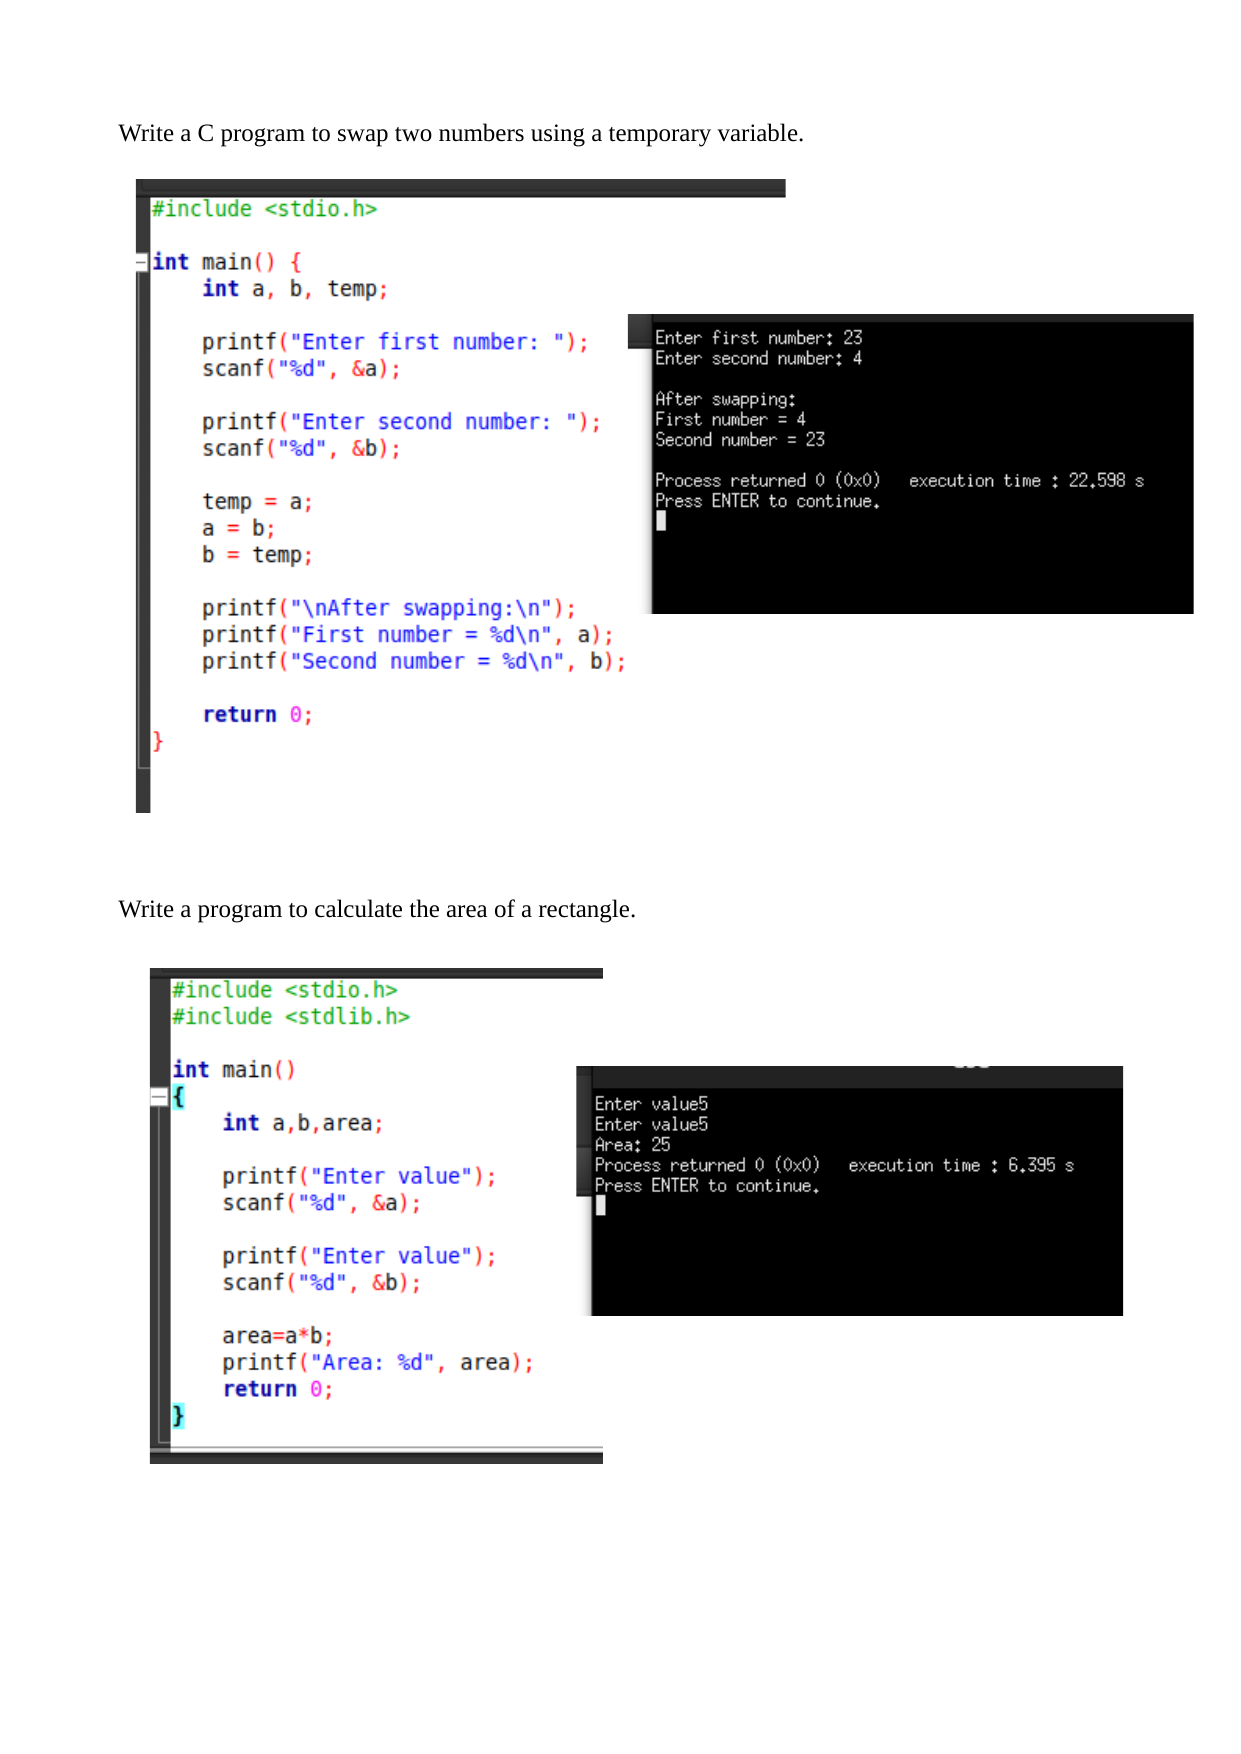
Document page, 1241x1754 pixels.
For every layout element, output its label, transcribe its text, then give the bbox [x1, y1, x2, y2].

text Write a program to calculate the area of a rectangle. [118, 894, 1122, 923]
picture [149, 968, 1124, 1464]
text Write a C program to swap two numbers using a temporary variable. [118, 118, 1122, 147]
picture [135, 179, 1194, 813]
